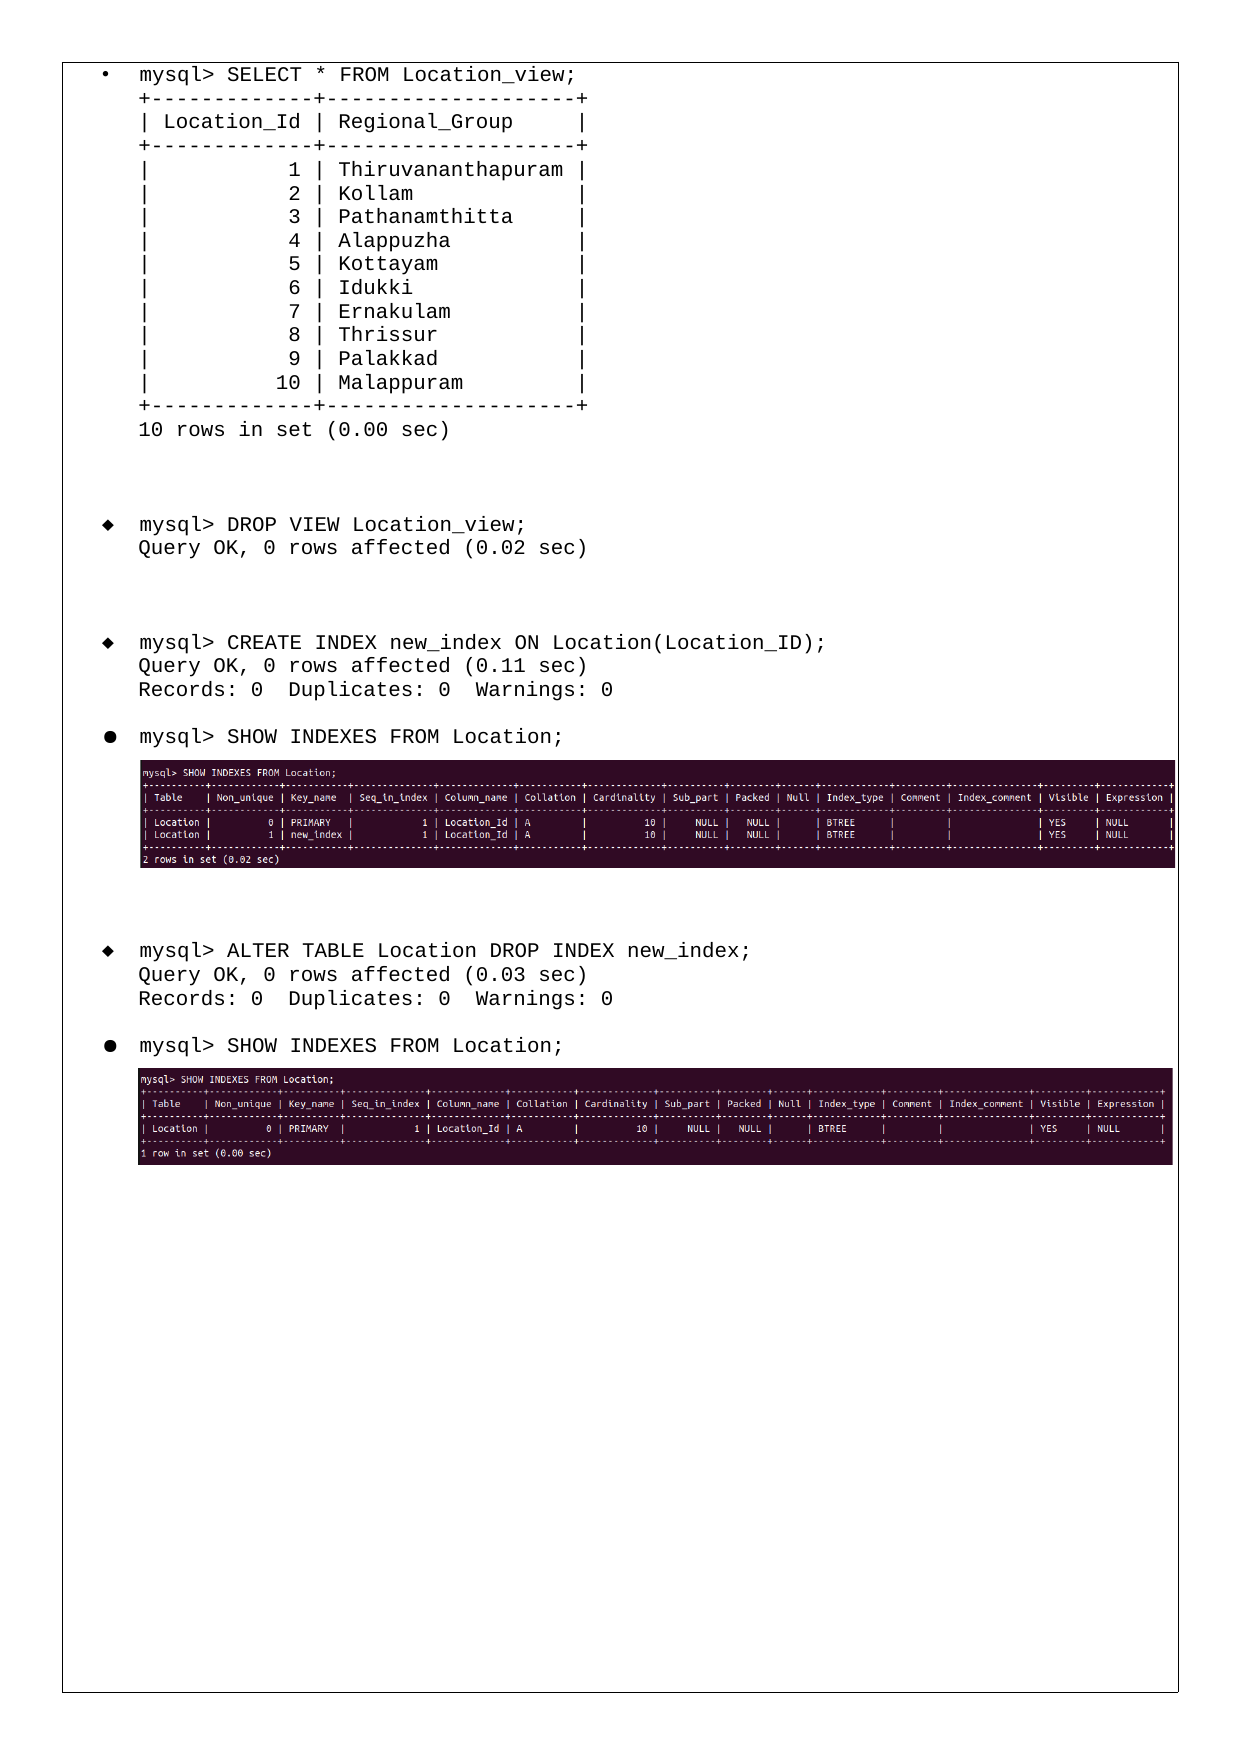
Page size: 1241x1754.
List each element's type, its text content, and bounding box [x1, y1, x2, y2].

list mysql> SHOW INDEXES FROM Location; [102, 1035, 1176, 1058]
text +-------------+--------------------+ [138, 135, 1176, 159]
picture [140, 760, 1176, 868]
text +-------------+--------------------+ [138, 88, 1176, 112]
text Records: 0 Duplicates: 0 Warnings: 0 [138, 988, 1176, 1011]
text | 7 | Ernakulam | [138, 301, 1176, 324]
text Query OK, 0 rows affected (0.02 sec) [138, 537, 1176, 561]
text | 3 | Pathanamthitta | [138, 206, 1176, 230]
text | 10 | Malappuram | [138, 372, 1176, 395]
list mysql> DROP VIEW Location_view; [102, 513, 1176, 537]
text +-------------+--------------------+ [138, 395, 1176, 419]
list mysql> ALTER TABLE Location DROP INDEX new_index; [102, 940, 1176, 964]
picture [138, 1068, 1173, 1165]
text | 2 | Kollam | [138, 182, 1176, 206]
text | 6 | Idukki | [138, 277, 1176, 301]
text | 9 | Palakkad | [138, 348, 1176, 372]
list mysql> SELECT * FROM Location_view; [102, 64, 1176, 88]
text | 8 | Thrissur | [138, 324, 1176, 348]
text | 1 | Thiruvananthapuram | [138, 159, 1176, 182]
text 10 rows in set (0.00 sec) [138, 419, 1176, 443]
list mysql> SHOW INDEXES FROM Location; [102, 726, 1176, 750]
text Records: 0 Duplicates: 0 Warnings: 0 [138, 679, 1176, 703]
text | 5 | Kottayam | [138, 253, 1176, 277]
text Query OK, 0 rows affected (0.03 sec) [138, 964, 1176, 988]
text | 4 | Alappuzha | [138, 230, 1176, 253]
text Query OK, 0 rows affected (0.11 sec) [138, 655, 1176, 679]
list mysql> CREATE INDEX new_index ON Location(Location_ID); [102, 632, 1176, 655]
text | Location_Id | Regional_Group | [138, 112, 1176, 135]
